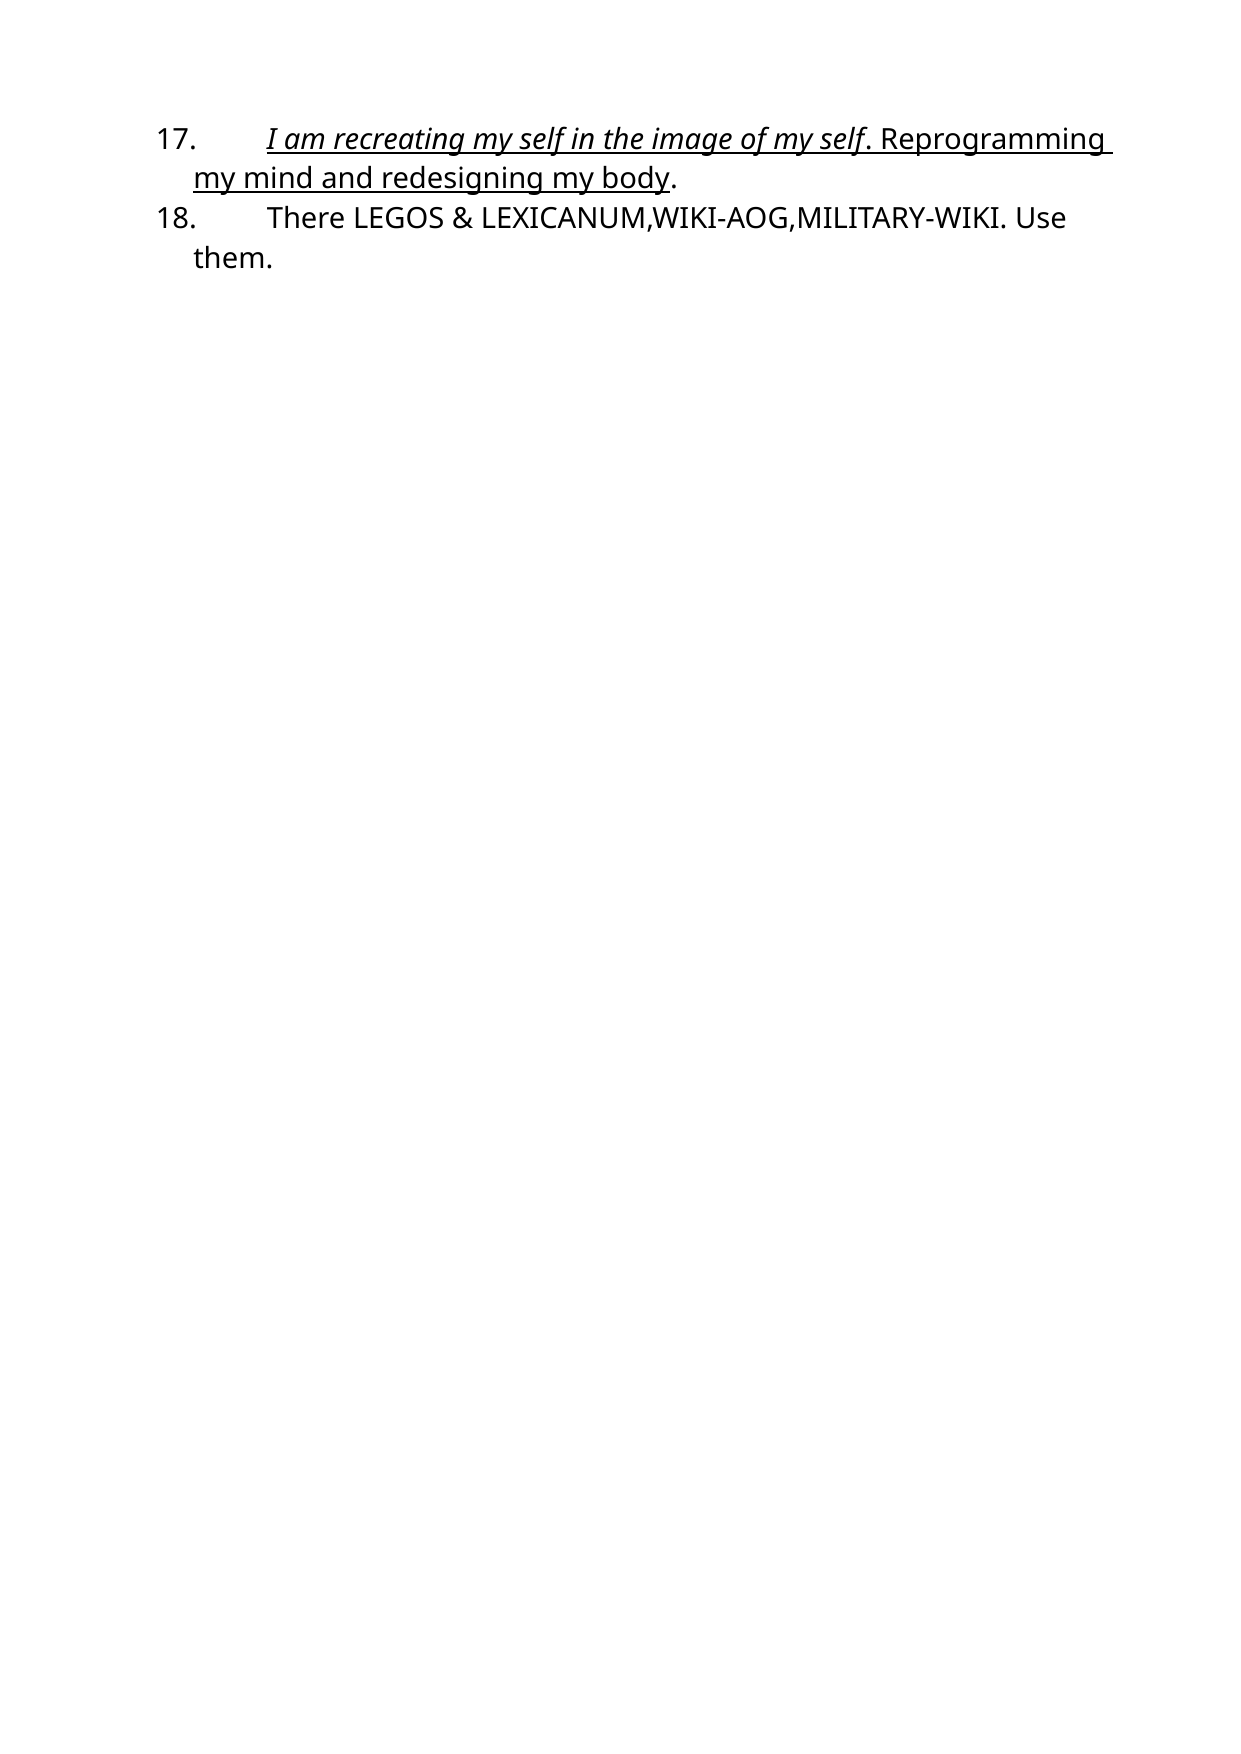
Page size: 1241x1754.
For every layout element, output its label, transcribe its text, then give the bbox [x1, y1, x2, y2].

list I am recreating my self in the image of my self. Reprogramming my mind and redesigning my body. [156, 118, 1122, 197]
list There LEGOS & LEXICANUM,WIKI-AOG,MILITARY-WIKI. Use them. [156, 197, 1122, 277]
